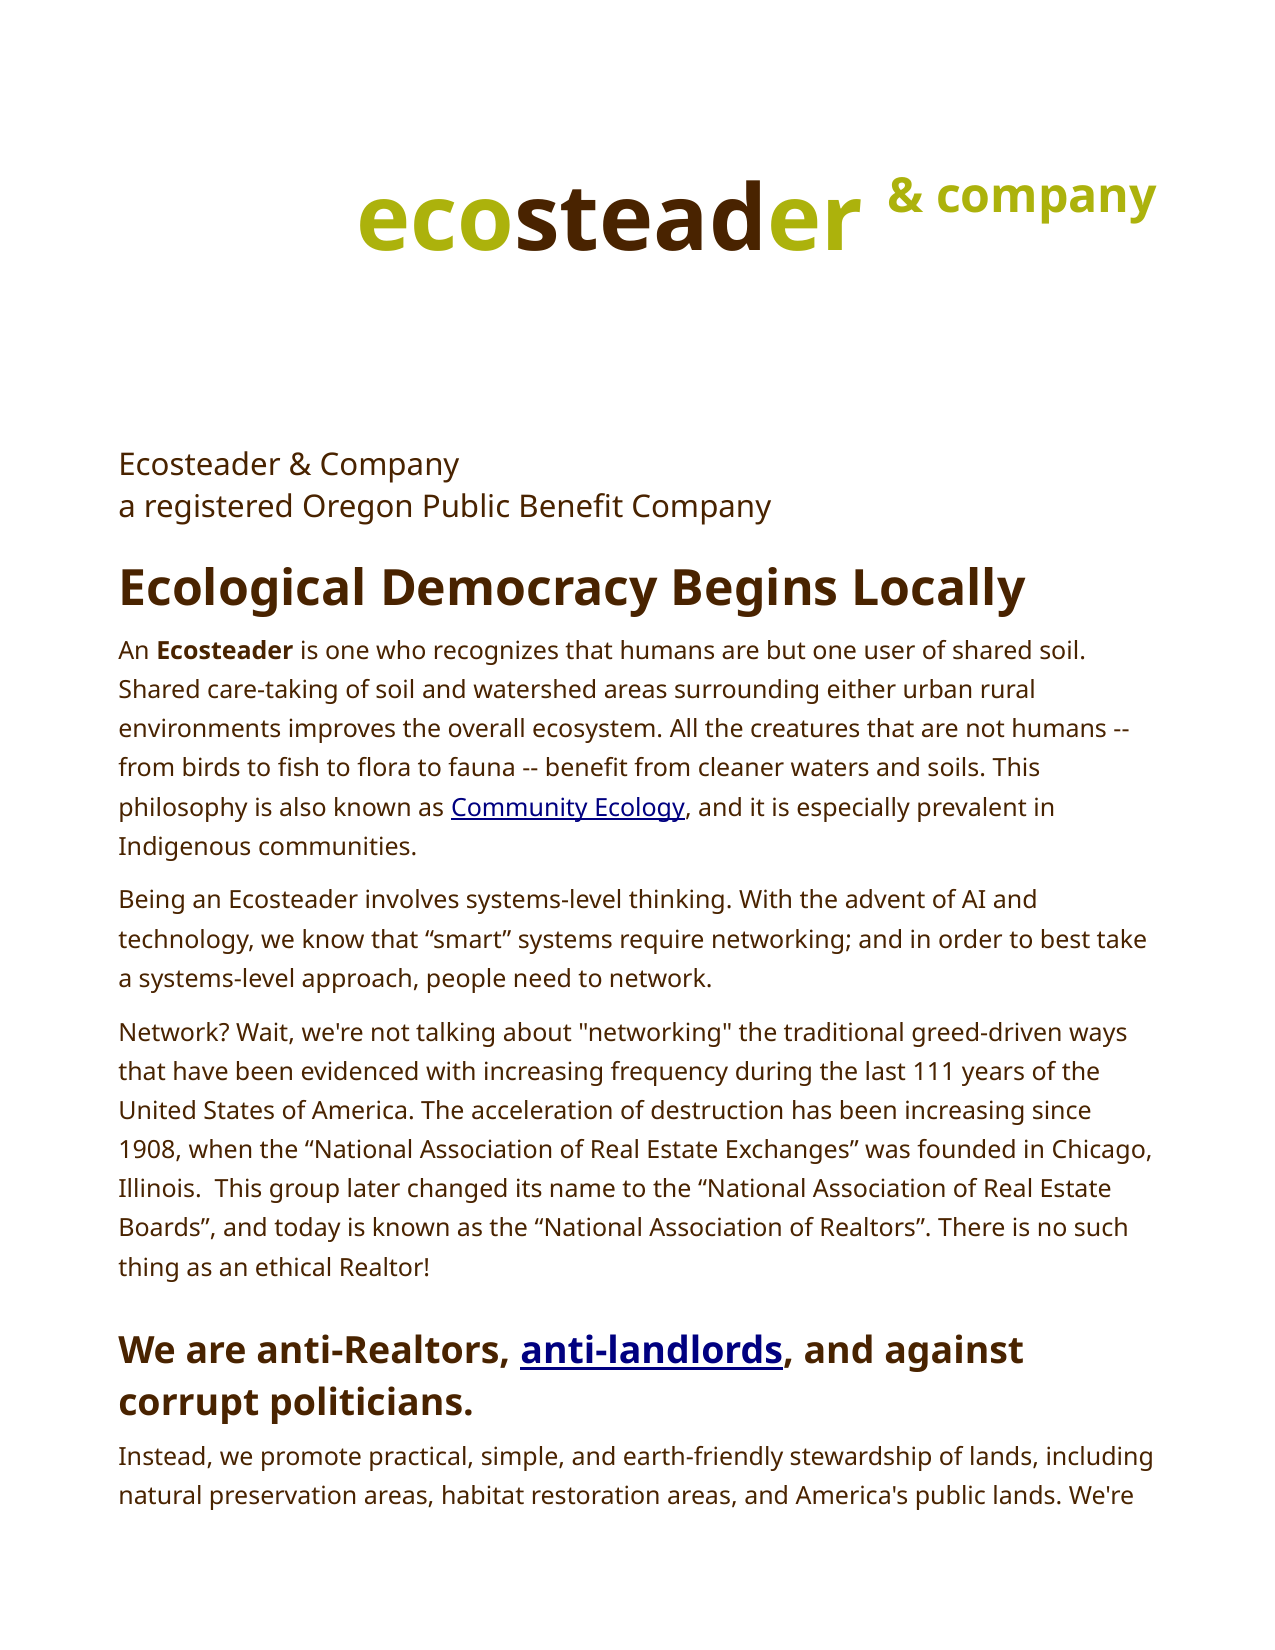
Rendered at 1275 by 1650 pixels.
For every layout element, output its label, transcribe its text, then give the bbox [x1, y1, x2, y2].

text a registered Oregon Public Benefit Company [118, 484, 1157, 527]
text An Ecosteader is one who recognizes that humans are but one user of shared soil. Shared care-taking of soil and watershed areas surrounding either urban rural environments improves the overall ecosystem. All the creatures that are not humans -- from birds to fish to flora to fauna -- benefit from cleaner waters and soils. This philosophy is also known as Community Ecology, and it is especially prevalent in Indigenous communities. [118, 632, 1157, 862]
text Network? Wait, we're not talking about "networking" the traditional greed-driven ways that have been evidenced with increasing frequency during the last 111 years of the United States of America. The acceleration of destruction has been increasing since 1908, when the “National Association of Real Estate Exchanges” was founded in Chicago, Illinois. This group later changed its name to the “National Association of Real Estate Boards”, and today is known as the “National Association of Realtors”. There is no such thing as an ethical Realtor! [118, 1014, 1157, 1283]
text ecosteader & company [118, 152, 1157, 277]
subtitle Ecological Democracy Begins Locally [118, 552, 1157, 620]
text Ecosteader & Company [118, 442, 1157, 484]
subtitle We are anti-Realtors, anti-landlords, and against corrupt politicians. [118, 1324, 1157, 1426]
text Being an Ecosteader involves systems-level thinking. With the advent of AI and technology, we know that “smart” systems require networking; and in order to best take a systems-level approach, people need to network. [118, 882, 1157, 994]
text Instead, we promote practical, simple, and earth-friendly stewardship of lands, including natural preservation areas, habitat restoration areas, and America's public lands. We're [118, 1438, 1157, 1512]
